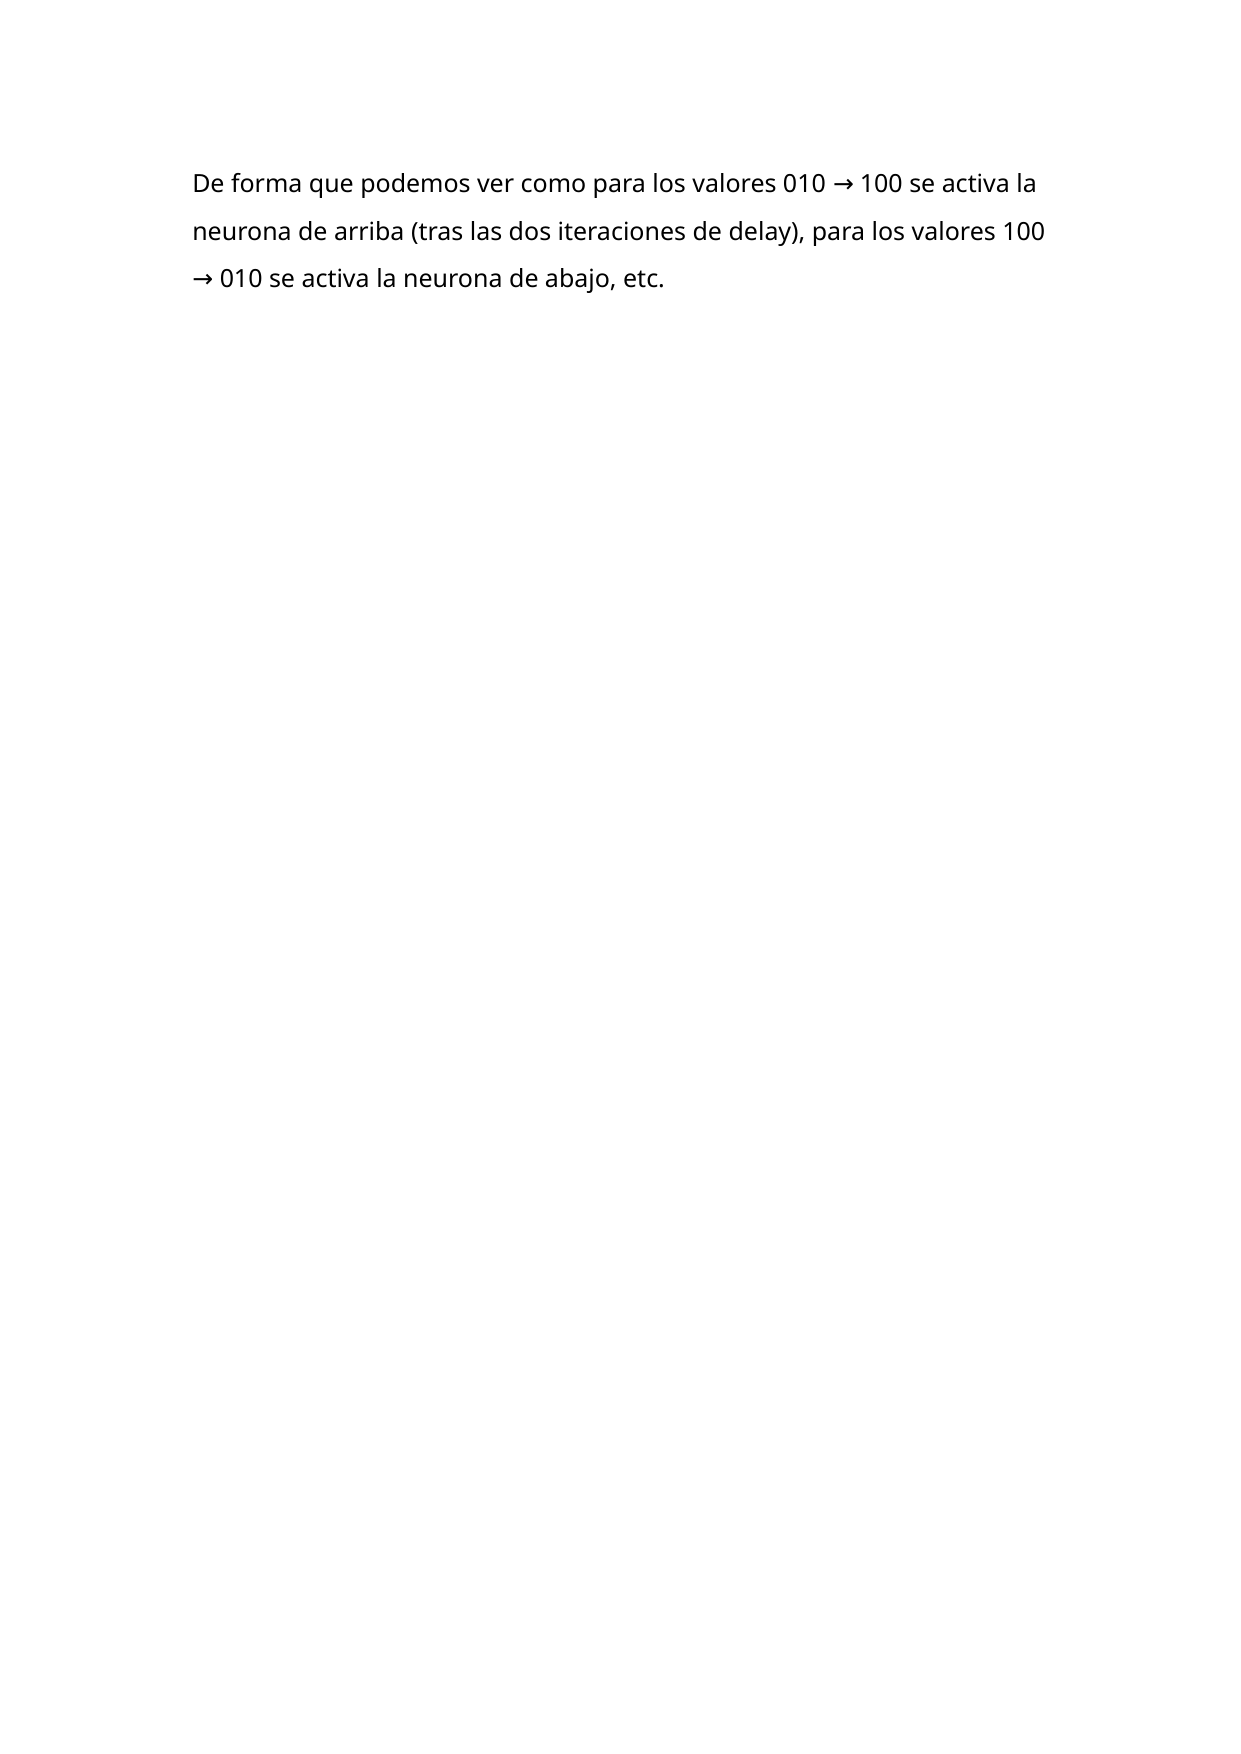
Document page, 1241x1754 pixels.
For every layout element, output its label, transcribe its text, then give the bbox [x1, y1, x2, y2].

text De forma que podemos ver como para los valores 010 → 100 se activa la neurona de arriba (tras las dos iteraciones de delay), para los valores 100 → 010 se activa la neurona de abajo, etc. [192, 166, 1064, 295]
